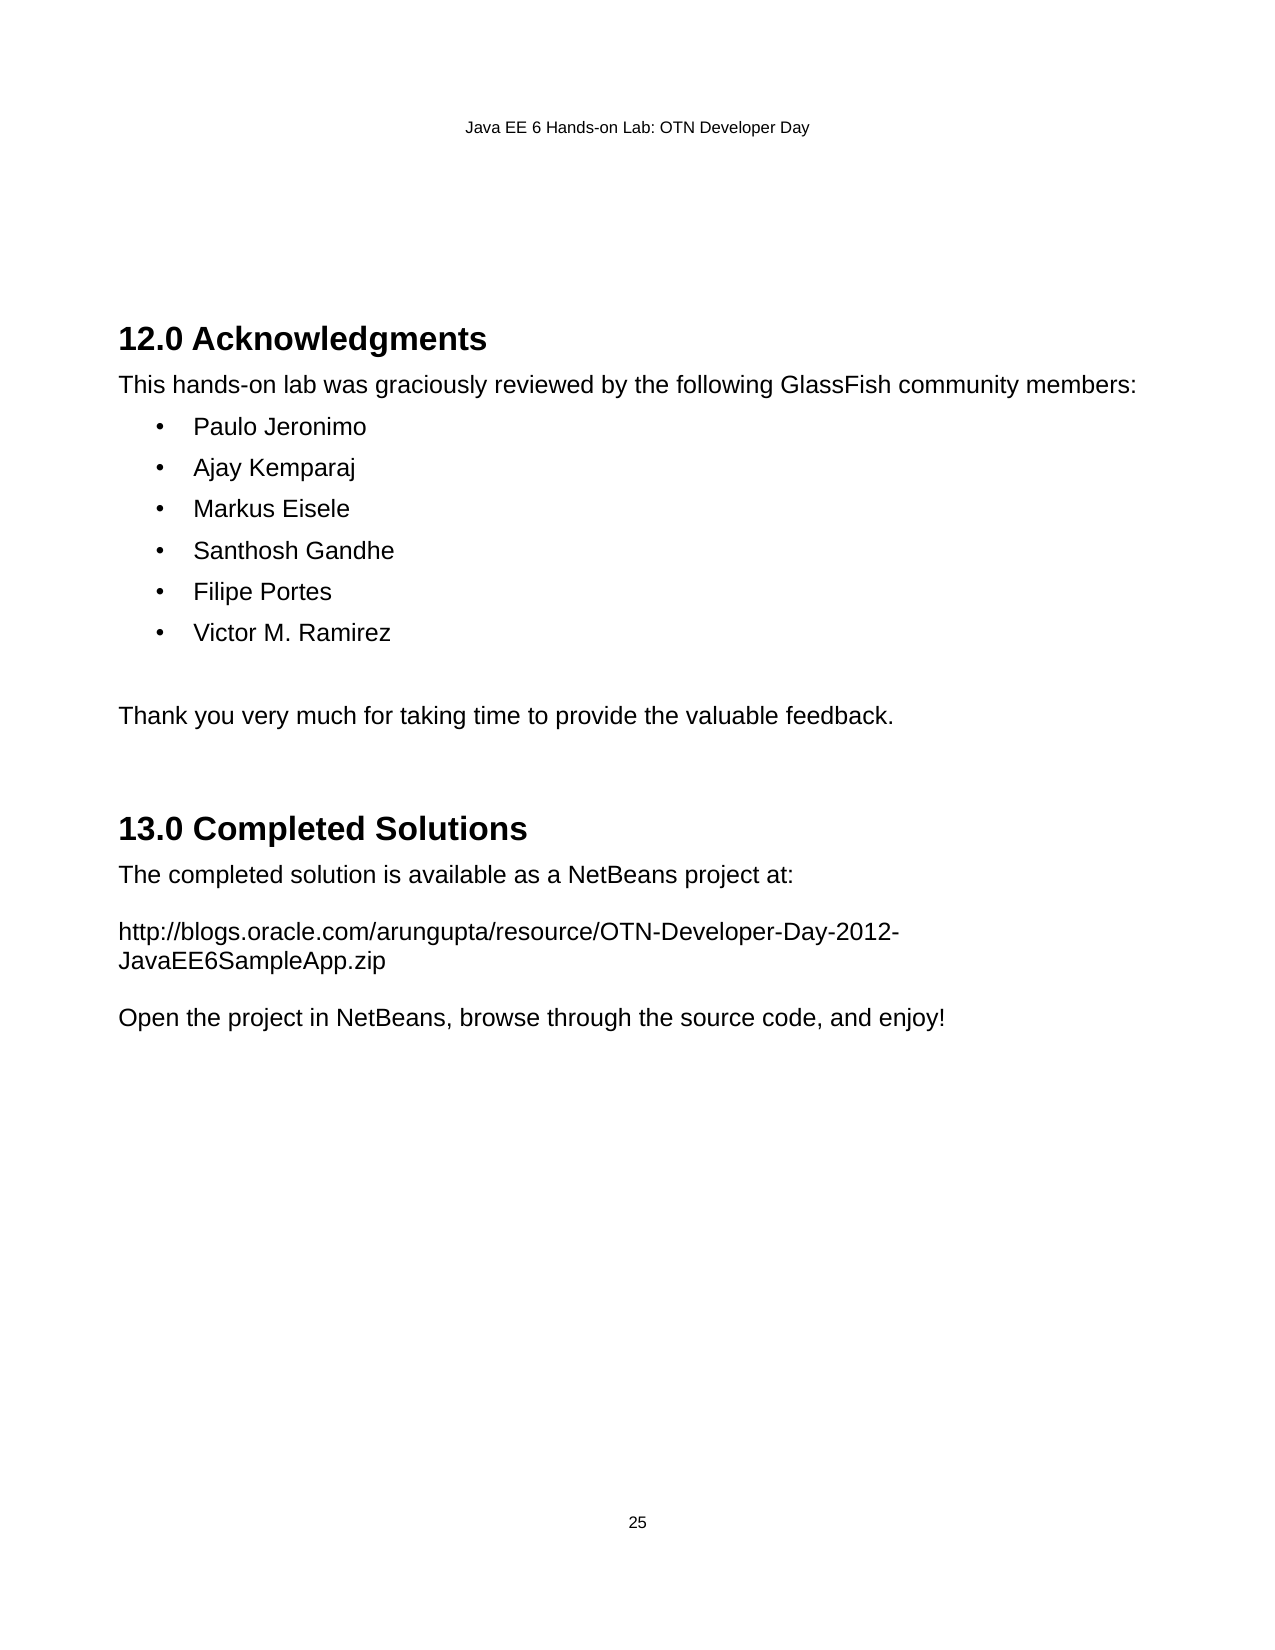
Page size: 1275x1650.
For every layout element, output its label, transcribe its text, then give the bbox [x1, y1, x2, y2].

text [118, 167, 1157, 282]
list Ajay Kemparaj [156, 453, 1157, 482]
text Thank you very much for taking time to provide the valuable feedback. [118, 701, 1157, 730]
list Santhosh Gandhe [156, 536, 1157, 564]
text This hands-on lab was graciously reviewed by the following GlassFish community members: [118, 370, 1157, 399]
list Victor M. Ramirez [156, 618, 1157, 647]
subtitle 12.0 Acknowledgments [118, 319, 1157, 358]
text The completed solution is available as a NetBeans project at: http://blogs.oracle.com/arungupta/resource/OTN-Developer-Day-2012-JavaEE6SampleApp.zip Open the project in NetBeans, browse through the source code, and enjoy! [118, 860, 1157, 1061]
list Paulo Jeronimo [156, 412, 1157, 441]
list Markus Eisele [156, 494, 1157, 523]
subtitle 13.0 Completed Solutions [118, 808, 1157, 847]
list Filipe Portes [156, 577, 1157, 606]
